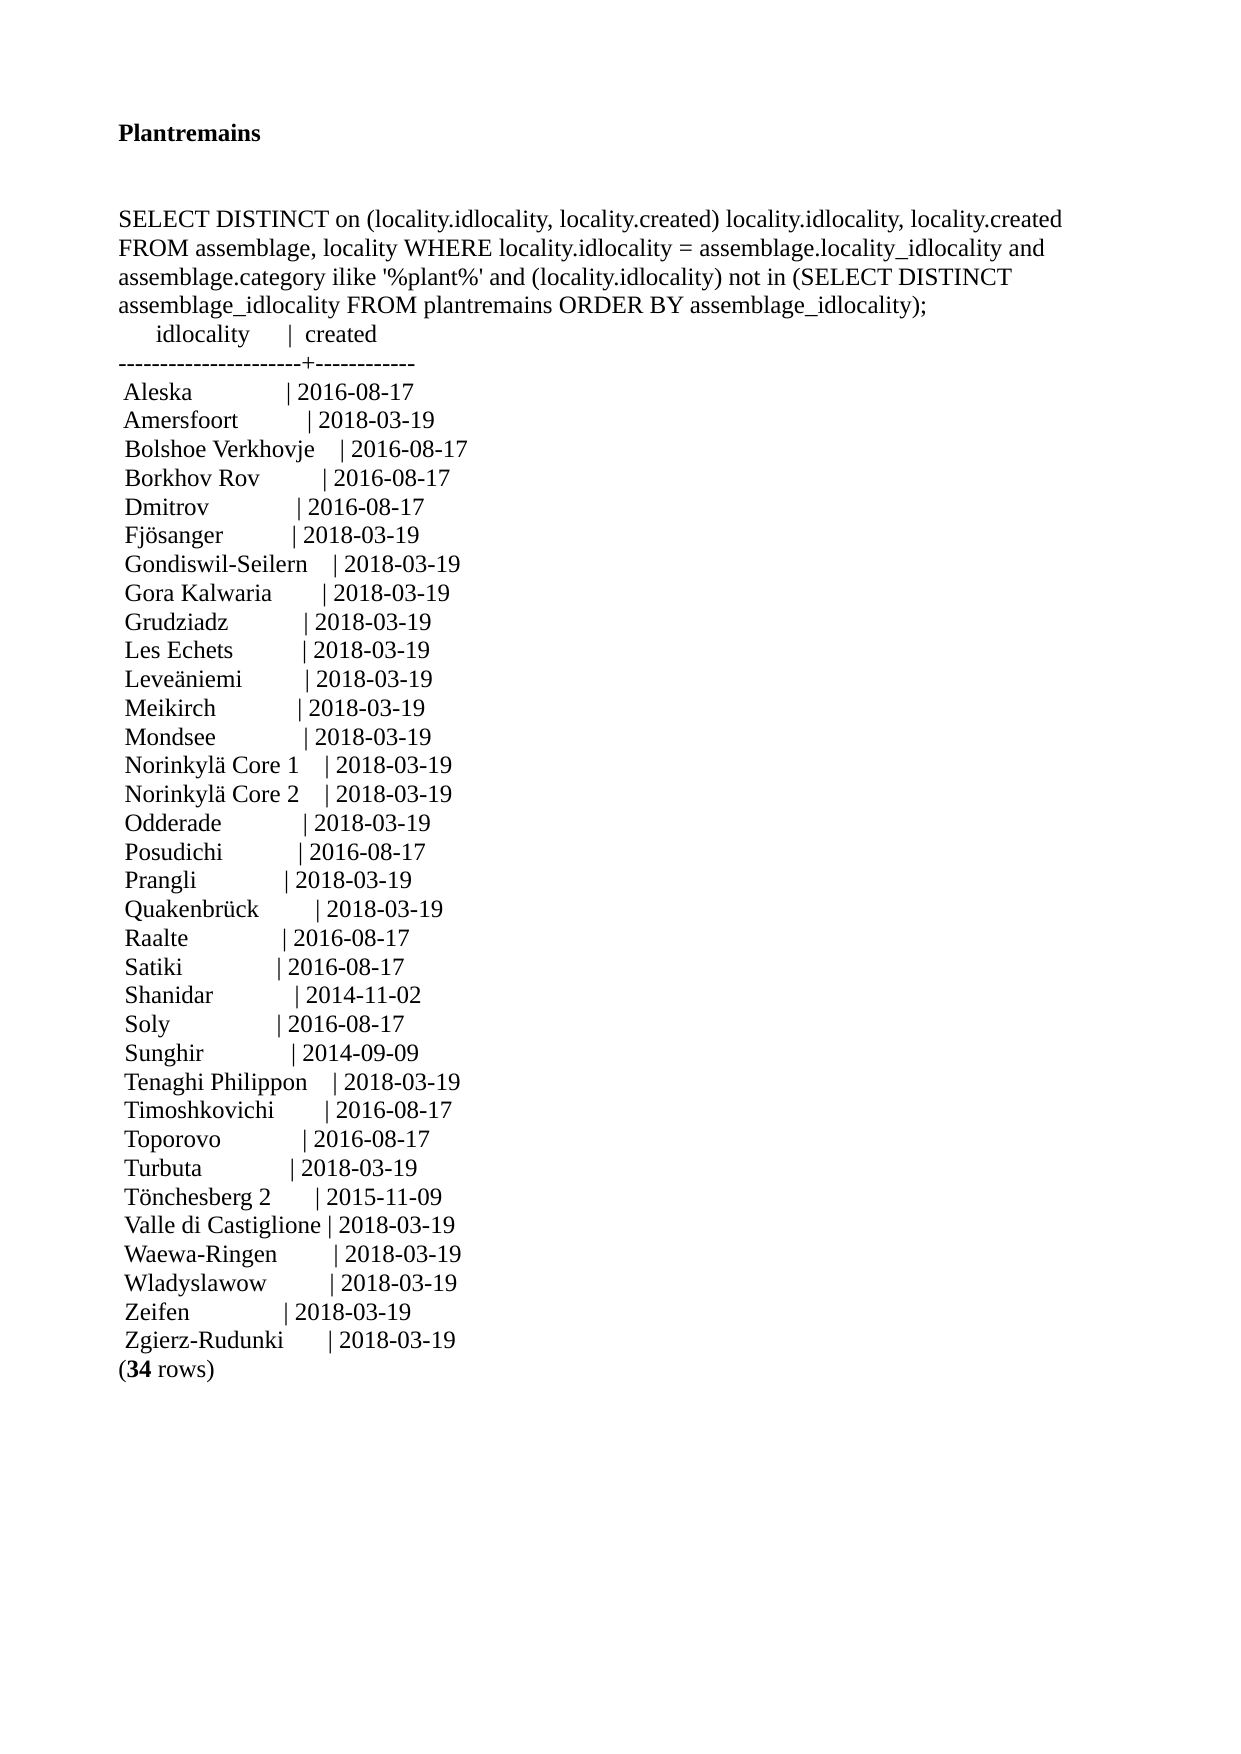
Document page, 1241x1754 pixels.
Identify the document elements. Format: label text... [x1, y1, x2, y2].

text Bolshoe Verkhovje | 2016-08-17 [118, 434, 1122, 463]
text Satiki | 2016-08-17 [118, 952, 1122, 981]
text Gondiswil-Seilern | 2018-03-19 [118, 549, 1122, 578]
text Norinkylä Core 2 | 2018-03-19 [118, 779, 1122, 808]
text Zeifen | 2018-03-19 [118, 1297, 1122, 1326]
text Les Echets | 2018-03-19 [118, 636, 1122, 664]
text Odderade | 2018-03-19 [118, 808, 1122, 837]
text Mondsee | 2018-03-19 [118, 722, 1122, 751]
text Raalte | 2016-08-17 [118, 923, 1122, 952]
text Posudichi | 2016-08-17 [118, 837, 1122, 866]
text Borkhov Rov | 2016-08-17 [118, 463, 1122, 492]
text Gora Kalwaria | 2018-03-19 [118, 578, 1122, 607]
text (34 rows) [118, 1354, 1122, 1383]
text Tönchesberg 2 | 2015-11-09 [118, 1182, 1122, 1211]
text Norinkylä Core 1 | 2018-03-19 [118, 751, 1122, 779]
text Dmitrov | 2016-08-17 [118, 492, 1122, 521]
text Meikirch | 2018-03-19 [118, 693, 1122, 722]
text Leveäniemi | 2018-03-19 [118, 664, 1122, 693]
text Quakenbrück | 2018-03-19 [118, 894, 1122, 923]
text Valle di Castiglione | 2018-03-19 [118, 1211, 1122, 1239]
text idlocality | created [118, 319, 1122, 348]
text Tenaghi Philippon | 2018-03-19 [118, 1067, 1122, 1096]
text Turbuta | 2018-03-19 [118, 1153, 1122, 1182]
text Sunghir | 2014-09-09 [118, 1038, 1122, 1067]
text Zgierz-Rudunki | 2018-03-19 [118, 1326, 1122, 1354]
text Toporovo | 2016-08-17 [118, 1124, 1122, 1153]
text Waewa-Ringen | 2018-03-19 [118, 1239, 1122, 1268]
text Grudziadz | 2018-03-19 [118, 607, 1122, 636]
text ----------------------+------------ [118, 348, 1122, 377]
text Shanidar | 2014-11-02 [118, 981, 1122, 1009]
text Amersfoort | 2018-03-19 [118, 406, 1122, 434]
text SELECT DISTINCT on (locality.idlocality, locality.created) locality.idlocality, locality.created FROM assemblage, locality WHERE locality.idlocality = assemblage.locality_idlocality and assemblage.category ilike '%plant%' and (locality.idlocality) not in (SELECT DISTINCT assemblage_idlocality FROM plantremains ORDER BY assemblage_idlocality); [118, 204, 1122, 319]
text Wladyslawow | 2018-03-19 [118, 1268, 1122, 1297]
text Fjösanger | 2018-03-19 [118, 521, 1122, 549]
text Plantremains [118, 118, 1122, 147]
text Prangli | 2018-03-19 [118, 866, 1122, 894]
text Timoshkovichi | 2016-08-17 [118, 1096, 1122, 1124]
text Soly | 2016-08-17 [118, 1009, 1122, 1038]
text Aleska | 2016-08-17 [118, 377, 1122, 406]
